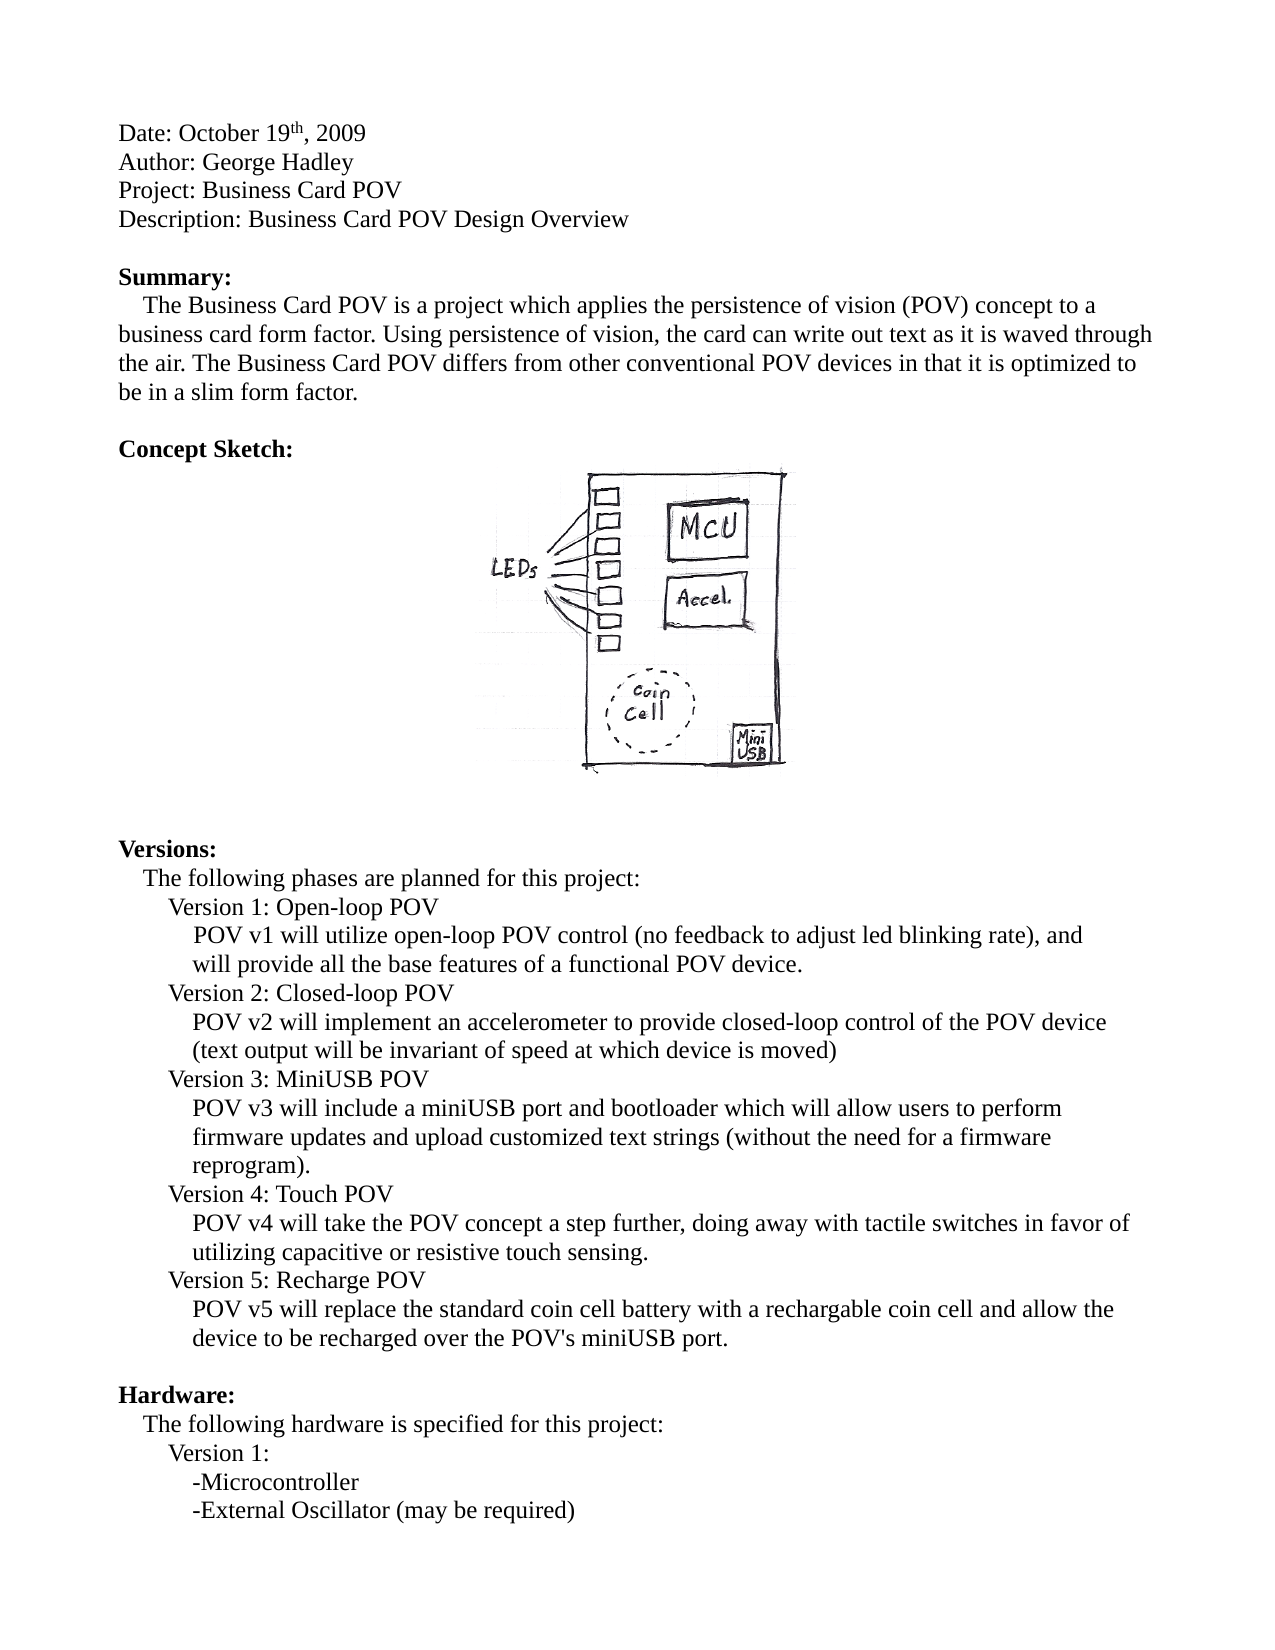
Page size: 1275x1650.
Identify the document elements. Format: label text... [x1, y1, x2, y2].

text Version 3: MiniUSB POV [118, 1064, 1157, 1093]
text Version 5: Recharge POV [118, 1266, 1157, 1294]
text Description: Business Card POV Design Overview [118, 204, 1157, 233]
text POV v4 will take the POV concept a step further, doing away with tactile switches in favor of utilizing capacitive or resistive touch sensing. [118, 1208, 1157, 1266]
text Version 1: Open-loop POV [118, 892, 1157, 921]
text Versions: [118, 834, 1157, 863]
text Version 2: Closed-loop POV [118, 978, 1157, 1007]
text POV v3 will include a miniUSB port and bootloader which will allow users to perform firmware updates and upload customized text strings (without the need for a firmware reprogram). [118, 1093, 1157, 1179]
text Summary: [118, 262, 1157, 291]
text Author: George Hadley [118, 147, 1157, 176]
text The following hardware is specified for this project: [118, 1409, 1157, 1438]
text Version 1: [118, 1438, 1157, 1467]
text POV v5 will replace the standard coin cell battery with a rechargable coin cell and allow the device to be recharged over the POV's miniUSB port. [118, 1294, 1157, 1352]
text Project: Business Card POV [118, 176, 1157, 204]
text The Business Card POV is a project which applies the persistence of vision (POV) concept to a business card form factor. Using persistence of vision, the card can write out text as it is waved through the air. The Business Card POV differs from other conventional POV devices in that it is optimized to be in a slim form factor. [118, 291, 1157, 406]
text Concept Sketch: [118, 434, 1157, 463]
text POV v2 will implement an accelerometer to provide closed-loop control of the POV device (text output will be invariant of speed at which device is moved) [118, 1007, 1157, 1064]
text The following phases are planned for this project: [118, 863, 1157, 892]
text -Microcontroller [118, 1467, 1157, 1496]
text Date: October 19th, 2009 [118, 118, 1157, 147]
text -External Oscillator (may be required) [118, 1496, 1157, 1524]
text Version 4: Touch POV [118, 1179, 1157, 1208]
text POV v1 will utilize open-loop POV control (no feedback to adjust led blinking rate), and will provide all the base features of a functional POV device. [118, 921, 1157, 978]
text Hardware: [118, 1381, 1157, 1409]
